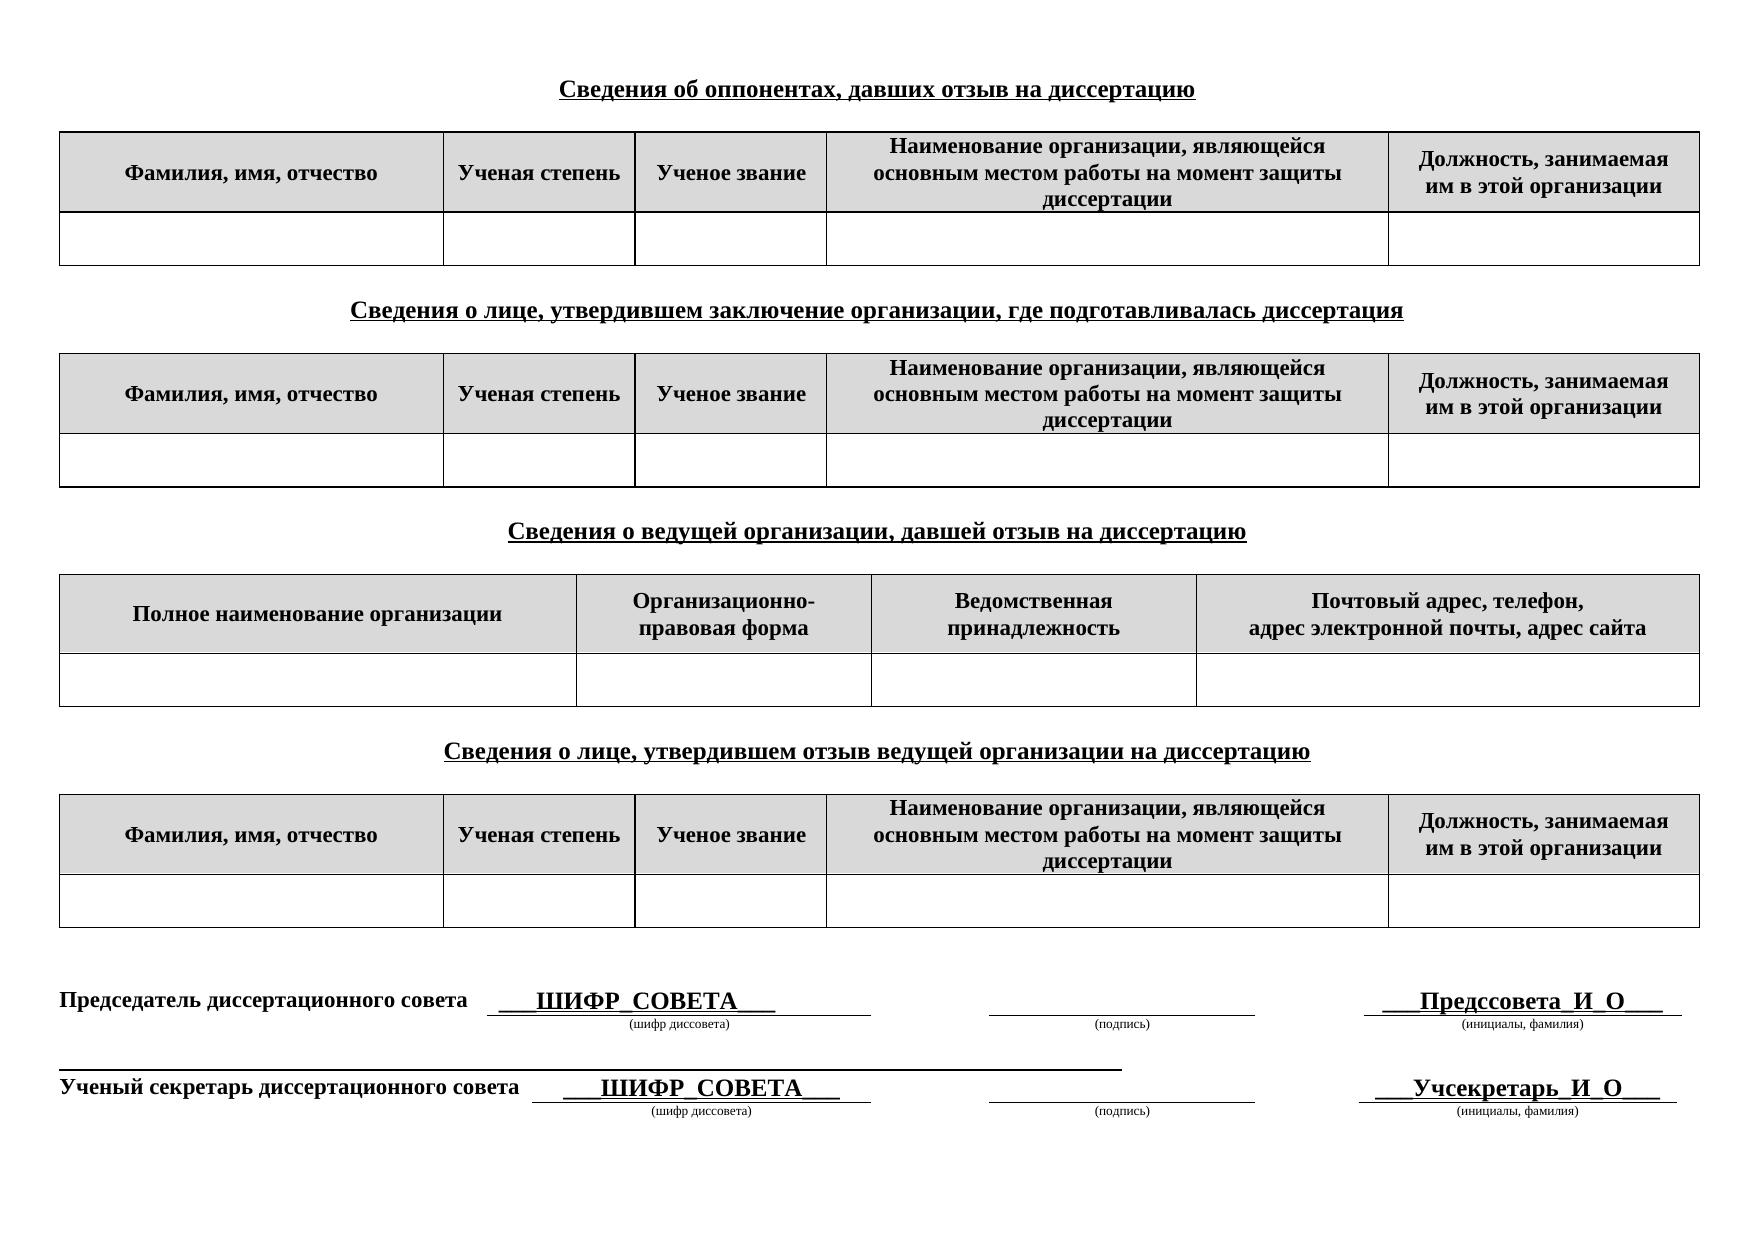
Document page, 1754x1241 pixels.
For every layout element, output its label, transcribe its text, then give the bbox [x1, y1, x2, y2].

table_header Должность, занимаемая им в этой организации [1389, 795, 1699, 873]
table_cell (инициалы, фамилия) [1359, 1103, 1677, 1132]
table_header Наименование организации, являющейся основным местом работы на момент защиты диссертации [827, 133, 1388, 211]
table_header Председатель диссертационного совета [48, 986, 487, 1014]
table_header Почтовый адрес, телефон, адрес электронной почты, адрес сайта [1197, 575, 1699, 652]
table_cell [636, 875, 826, 927]
table_header Фамилия, имя, отчество [60, 354, 443, 433]
table_cell [827, 213, 1388, 265]
table_cell [60, 434, 443, 486]
text Сведения о лице, утвердившем отзыв ведущей организации на диссертацию [59, 736, 1695, 765]
table_cell [871, 1015, 989, 1044]
table_cell [444, 434, 634, 486]
table_cell (подпись) [989, 1016, 1255, 1044]
table_cell [1389, 213, 1699, 265]
table_header Ученая степень [444, 133, 634, 211]
table_cell [1389, 875, 1699, 927]
table_header Полное наименование организации [60, 575, 576, 652]
table_cell (подпись) [989, 1103, 1255, 1132]
table_header [1255, 986, 1363, 1014]
table_header Наименование организации, являющейся основным местом работы на момент защиты диссертации [827, 354, 1388, 433]
table_header Ученое звание [636, 133, 826, 211]
table_header [989, 986, 1255, 1014]
table_cell [444, 213, 634, 265]
table_header Фамилия, имя, отчество [60, 133, 443, 211]
table_cell [636, 213, 826, 265]
table_cell (шифр диссовета) [487, 1016, 871, 1044]
table_header ___ШИФР_СОВЕТА___ [487, 986, 871, 1014]
table_header [989, 1073, 1255, 1102]
table_cell [60, 213, 443, 265]
table_cell [636, 434, 826, 486]
table_cell [48, 1102, 532, 1132]
table_header [871, 1073, 989, 1102]
table_header Наименование организации, являющейся основным местом работы на момент защиты диссертации [827, 795, 1388, 873]
table_header Ученая степень [444, 354, 634, 433]
table_header Ученый секретарь диссертационного совета [48, 1073, 532, 1102]
table_cell [827, 434, 1388, 486]
table_header [871, 986, 989, 1014]
table_header Ученое звание [636, 795, 826, 873]
table_header ___Учсекретарь_И_О___ [1359, 1073, 1677, 1102]
table_cell [48, 1015, 487, 1044]
table_cell [60, 875, 443, 927]
table_cell [872, 654, 1196, 706]
table_cell [444, 875, 634, 927]
table_header Организационно-правовая форма [577, 575, 871, 652]
table_header Ученое звание [636, 354, 826, 433]
table_cell (инициалы, фамилия) [1364, 1016, 1682, 1044]
table_cell [577, 654, 871, 706]
table_cell (шифр диссовета) [532, 1103, 871, 1132]
table_cell [1255, 1102, 1358, 1132]
text Сведения об оппонентах, давших отзыв на диссертацию [59, 74, 1695, 103]
table_header [1255, 1073, 1358, 1102]
table_header Должность, занимаемая им в этой организации [1389, 354, 1699, 433]
table_cell [1197, 654, 1699, 706]
table_cell [827, 875, 1388, 927]
table_header ___ШИФР_СОВЕТА___ [532, 1073, 871, 1102]
table_cell [871, 1102, 989, 1132]
table_header Фамилия, имя, отчество [60, 795, 443, 873]
table_header Ведомственная принадлежность [872, 575, 1196, 652]
text Сведения о ведущей организации, давшей отзыв на диссертацию [59, 516, 1695, 545]
table_cell [60, 654, 576, 706]
table_header Должность, занимаемая им в этой организации [1389, 133, 1699, 211]
table_cell [1389, 434, 1699, 486]
table_header ___Предссовета_И_О___ [1364, 986, 1682, 1014]
text Сведения о лице, утвердившем заключение организации, где подготавливалась диссертация [59, 295, 1695, 324]
table_cell [1255, 1015, 1363, 1044]
table_header Ученая степень [444, 795, 634, 873]
